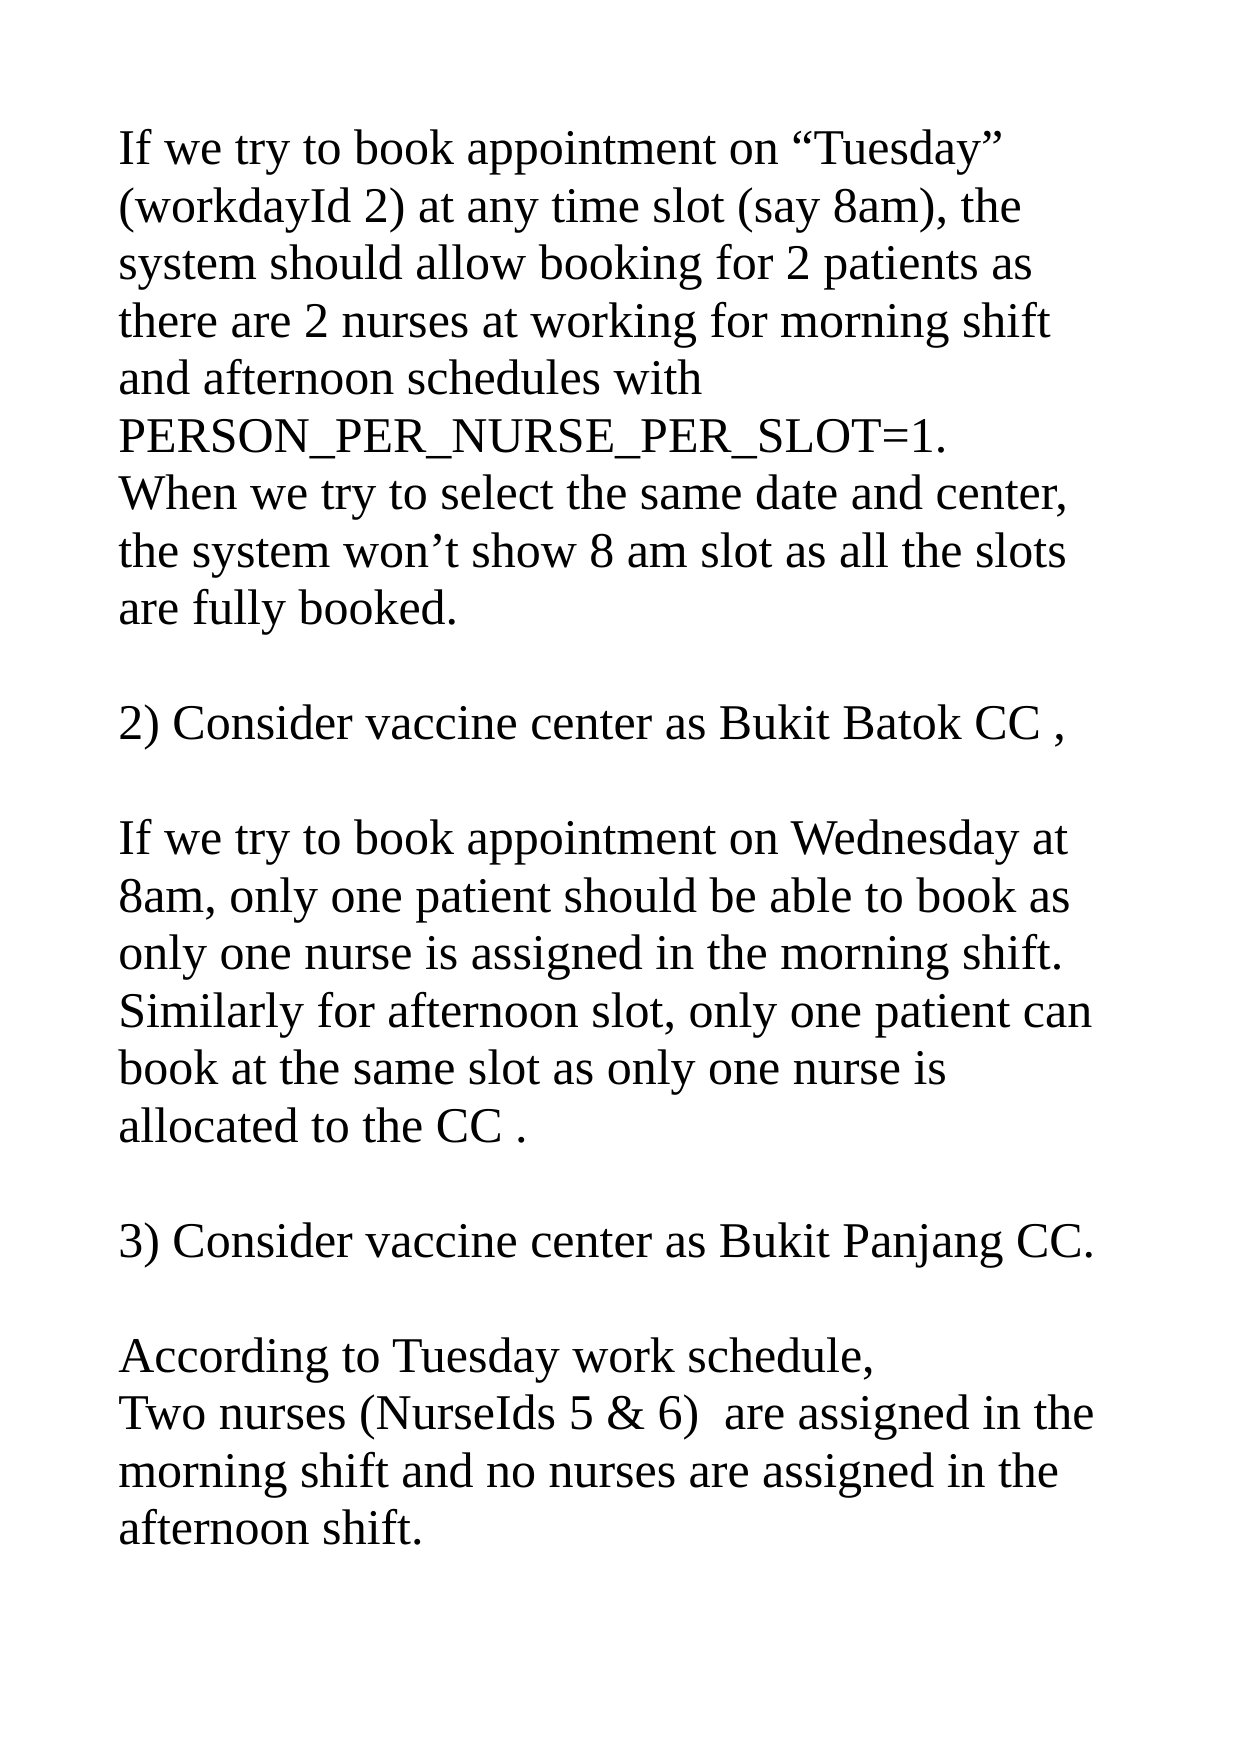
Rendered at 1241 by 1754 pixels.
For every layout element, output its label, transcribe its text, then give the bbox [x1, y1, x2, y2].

text 3) Consider vaccine center as Bukit Panjang CC. [118, 1211, 1122, 1268]
text Similarly for afternoon slot, only one patient can book at the same slot as only one nurse is allocated to the CC . [118, 981, 1122, 1153]
text When we try to select the same date and center, the system won’t show 8 am slot as all the slots are fully booked. [118, 463, 1122, 636]
text If we try to book appointment on Wednesday at 8am, only one patient should be able to book as only one nurse is assigned in the morning shift. [118, 808, 1122, 981]
text If we try to book appointment on “Tuesday” (workdayId 2) at any time slot (say 8am), the system should allow booking for 2 patients as there are 2 nurses at working for morning shift and afternoon schedules with PERSON_PER_NURSE_PER_SLOT=1. [118, 118, 1122, 463]
text Two nurses (NurseIds 5 & 6) are assigned in the morning shift and no nurses are assigned in the afternoon shift. [118, 1383, 1122, 1556]
text According to Tuesday work schedule, [118, 1326, 1122, 1383]
text 2) Consider vaccine center as Bukit Batok CC , [118, 693, 1122, 751]
